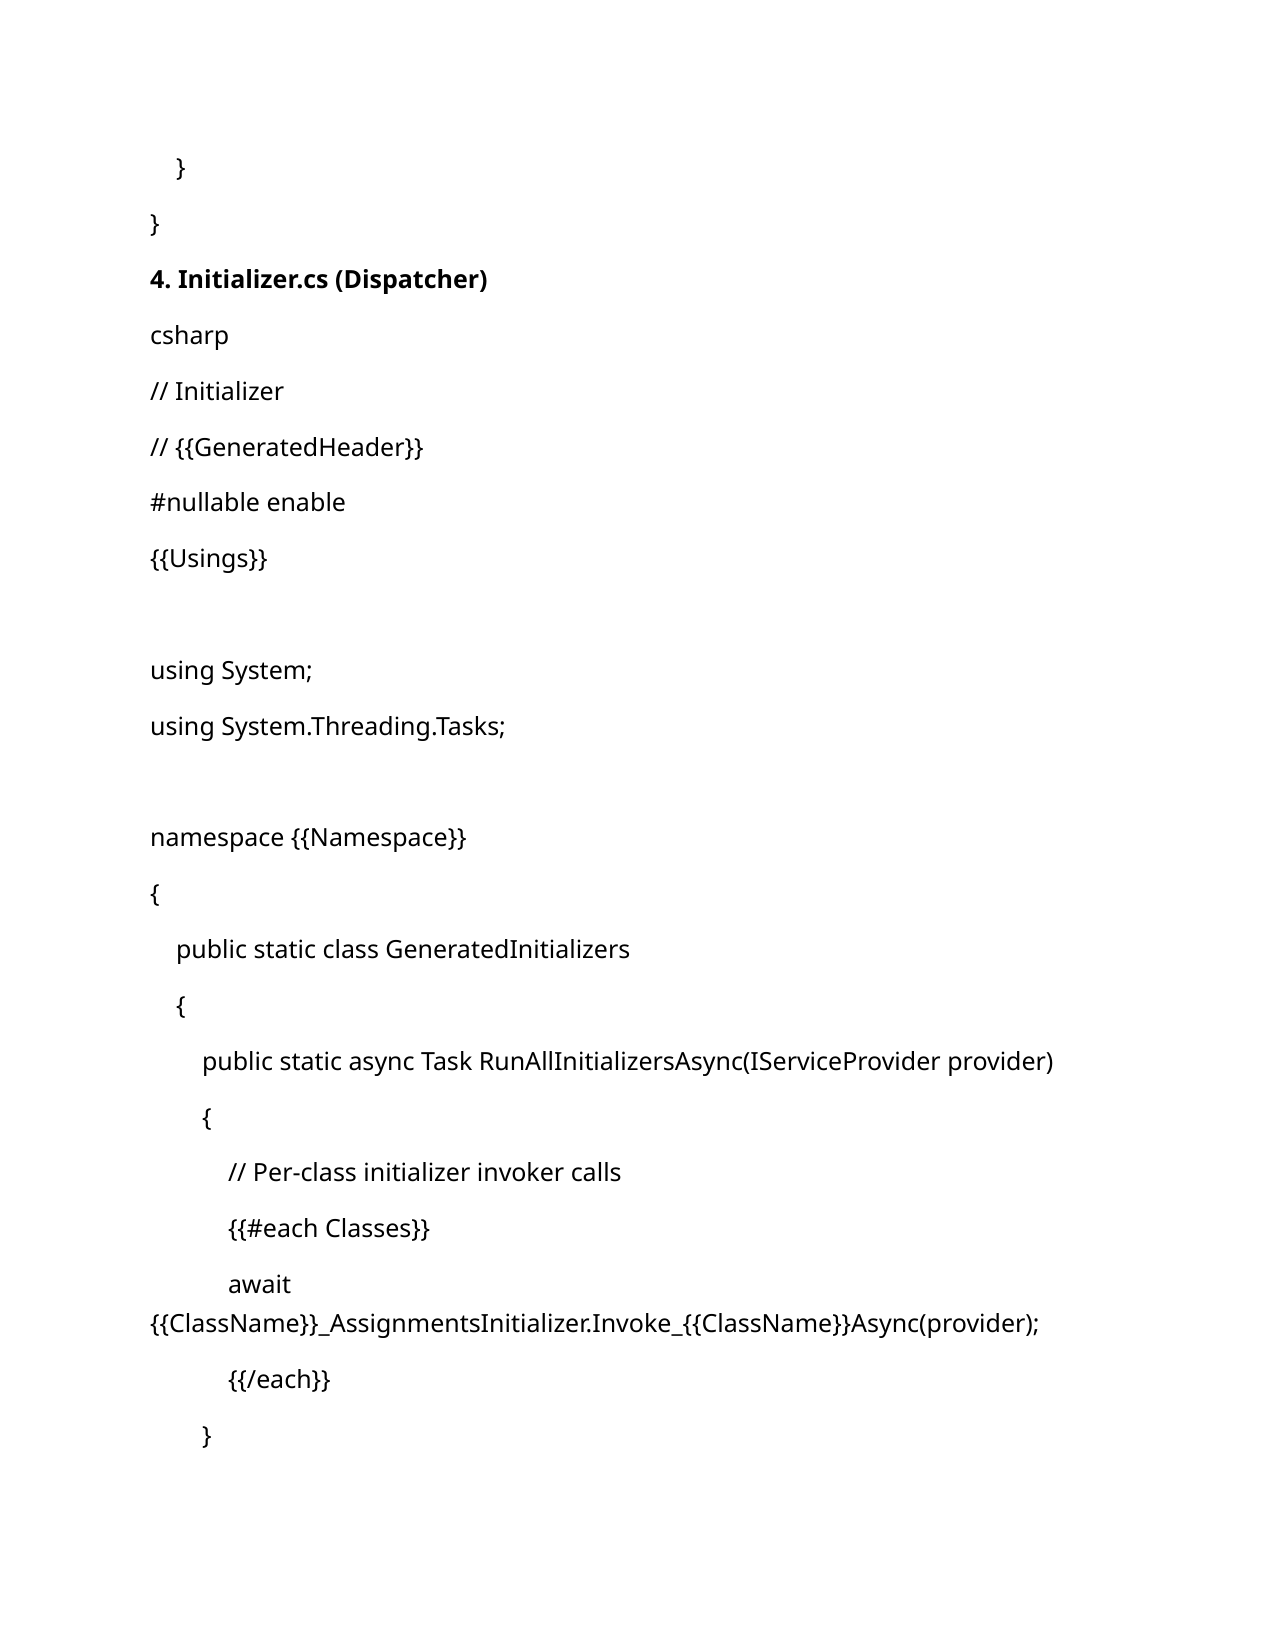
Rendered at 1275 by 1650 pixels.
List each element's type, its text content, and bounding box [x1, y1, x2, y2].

text csharp [150, 317, 1125, 352]
text public static class GeneratedInitializers [150, 932, 1125, 966]
text using System.Threading.Tasks; [150, 708, 1125, 742]
text } [150, 150, 1125, 184]
text // Initializer [150, 373, 1125, 407]
text {{/each}} [150, 1362, 1125, 1396]
text namespace {{Namespace}} [150, 820, 1125, 854]
text 4. Initializer.cs (Dispatcher) [150, 262, 1125, 296]
text { [150, 987, 1125, 1022]
text { [150, 1099, 1125, 1133]
text // Per-class initializer invoker calls [150, 1155, 1125, 1189]
text // {{GeneratedHeader}} [150, 429, 1125, 463]
text await {{ClassName}}_AssignmentsInitializer.Invoke_{{ClassName}}Async(provider); [150, 1267, 1125, 1340]
text using System; [150, 652, 1125, 687]
text {{Usings}} [150, 541, 1125, 575]
text public static async Task RunAllInitializersAsync(IServiceProvider provider) [150, 1043, 1125, 1077]
text { [150, 876, 1125, 910]
text {{#each Classes}} [150, 1211, 1125, 1245]
text } [150, 1417, 1125, 1452]
text #nullable enable [150, 485, 1125, 519]
text } [150, 206, 1125, 240]
